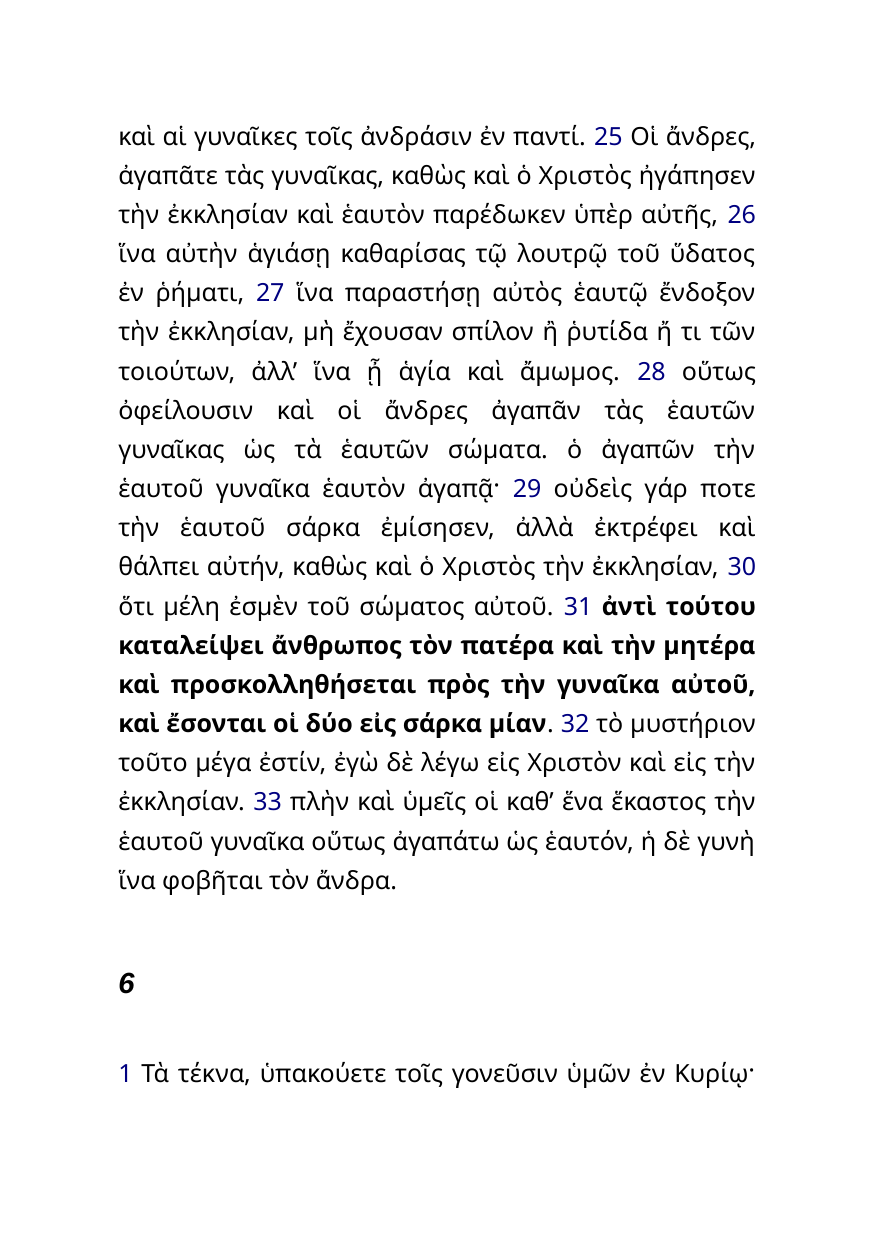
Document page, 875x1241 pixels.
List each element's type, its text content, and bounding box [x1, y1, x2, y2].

text καὶ αἱ γυναῖκες τοῖς ἀνδράσιν ἐν παντί. 25 Οἱ ἄνδρες, ἀγαπᾶτε τὰς γυναῖκας, καθὼς καὶ ὁ Χριστὸς ἠγάπησεν τὴν ἐκκλησίαν καὶ ἑαυτὸν παρέδωκεν ὑπὲρ αὐτῆς, 26 ἵνα αὐτὴν ἁγιάσῃ καθαρίσας τῷ λουτρῷ τοῦ ὕδατος ἐν ῥήματι, 27 ἵνα παραστήσῃ αὐτὸς ἑαυτῷ ἔνδοξον τὴν ἐκκλησίαν, μὴ ἔχουσαν σπίλον ἢ ῥυτίδα ἤ τι τῶν τοιούτων, ἀλλ’ ἵνα ᾖ ἁγία καὶ ἄμωμος. 28 οὕτως ὀφείλουσιν καὶ οἱ ἄνδρες ἀγαπᾶν τὰς ἑαυτῶν γυναῖκας ὡς τὰ ἑαυτῶν σώματα. ὁ ἀγαπῶν τὴν ἑαυτοῦ γυναῖκα ἑαυτὸν ἀγαπᾷ· 29 οὐδεὶς γάρ ποτε τὴν ἑαυτοῦ σάρκα ἐμίσησεν, ἀλλὰ ἐκτρέφει καὶ θάλπει αὐτήν, καθὼς καὶ ὁ Χριστὸς τὴν ἐκκλησίαν, 30 ὅτι μέλη ἐσμὲν τοῦ σώματος αὐτοῦ. 31 ἀντὶ τούτου καταλείψει ἄνθρωπος τὸν πατέρα καὶ τὴν μητέρα καὶ προσκολληθήσεται πρὸς τὴν γυναῖκα αὐτοῦ, καὶ ἔσονται οἱ δύο εἰς σάρκα μίαν. 32 τὸ μυστήριον τοῦτο μέγα ἐστίν, ἐγὼ δὲ λέγω εἰς Χριστὸν καὶ εἰς τὴν ἐκκλησίαν. 33 πλὴν καὶ ὑμεῖς οἱ καθ’ ἕνα ἕκαστος τὴν ἑαυτοῦ γυναῖκα οὕτως ἀγαπάτω ὡς ἑαυτόν, ἡ δὲ γυνὴ ἵνα φοβῆται τὸν ἄνδρα. [118, 118, 756, 896]
text 1 Τὰ τέκνα, ὑπακούετε τοῖς γονεῦσιν ὑμῶν ἐν Κυρίῳ· [118, 1056, 756, 1090]
subtitle 6 [118, 966, 756, 999]
